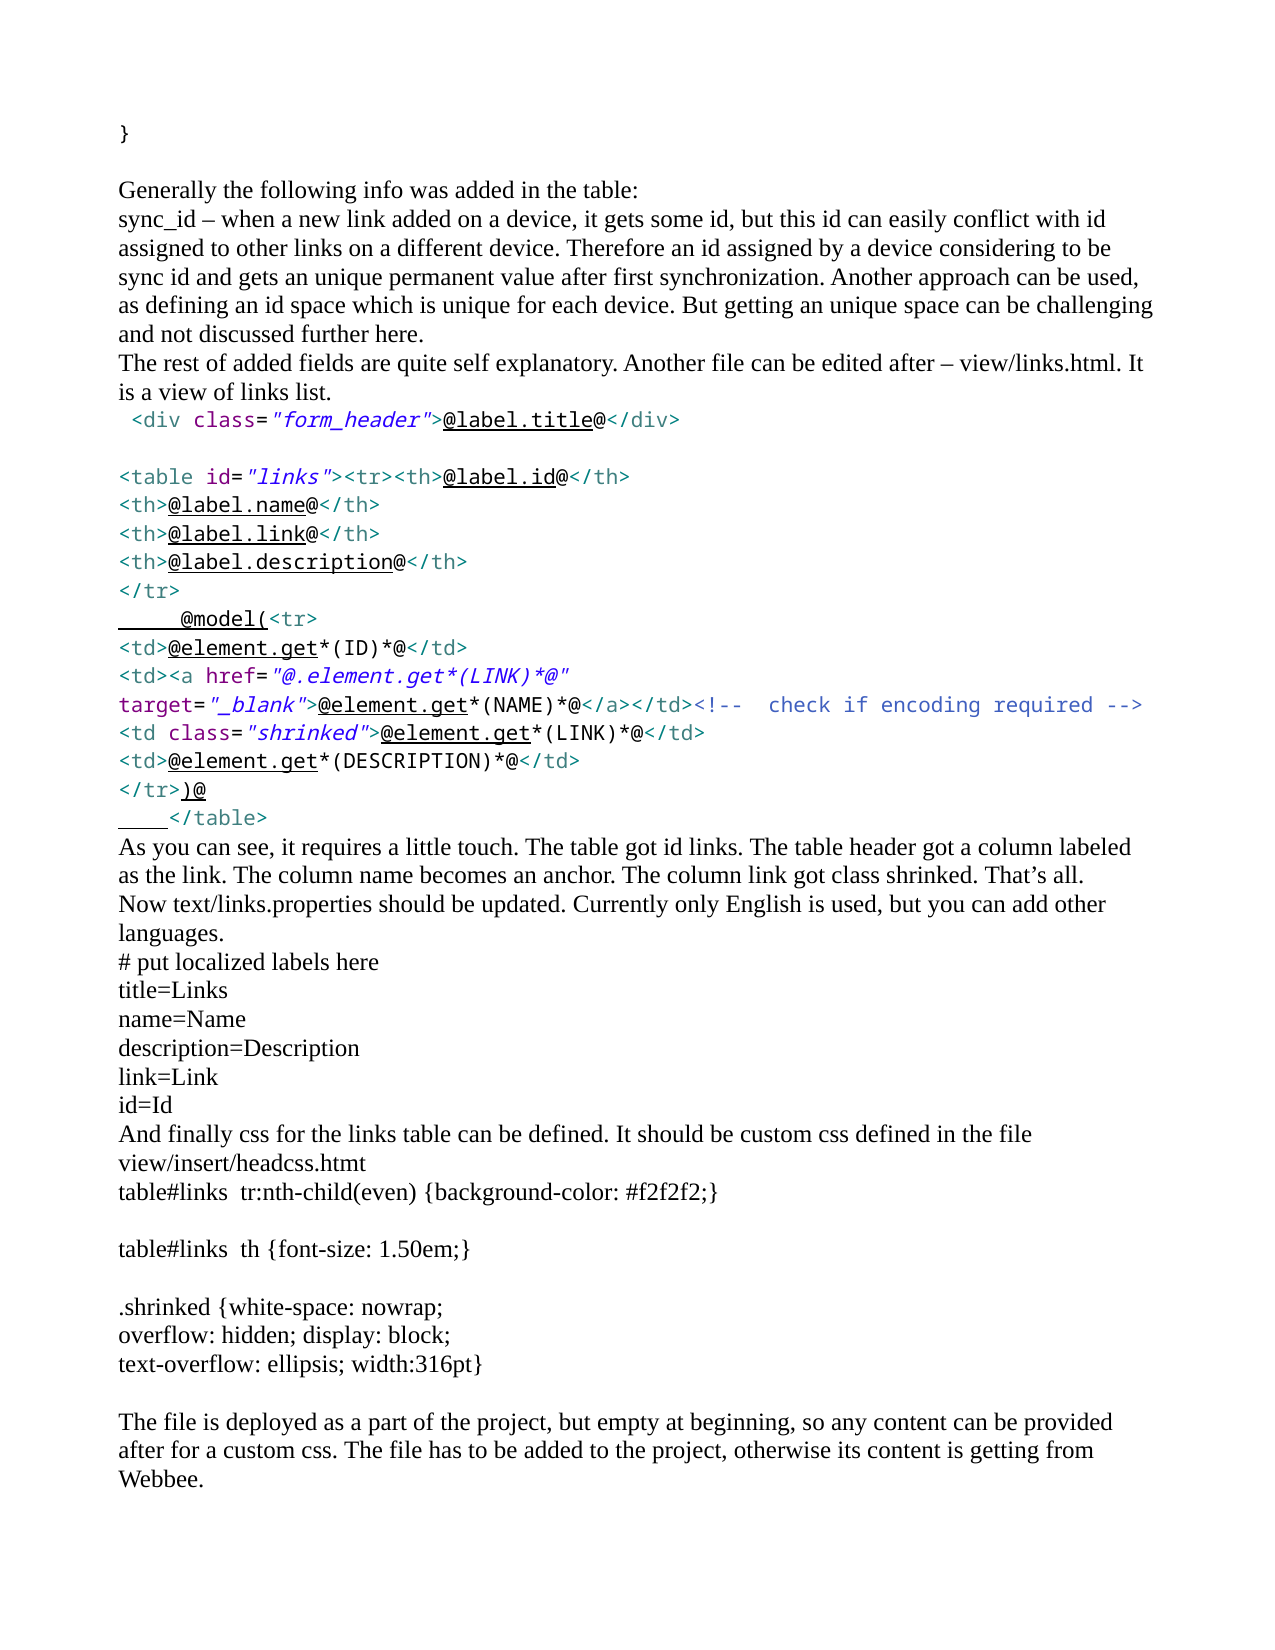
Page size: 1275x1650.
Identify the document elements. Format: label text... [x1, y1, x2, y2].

text <td class="shrinked">@element.get*(LINK)*@</td> [118, 718, 1157, 747]
text table#links tr:nth-child(even) {background-color: #f2f2f2;} [118, 1177, 1157, 1206]
text description=Description [118, 1033, 1157, 1062]
text <td>@element.get*(ID)*@</td> [118, 633, 1157, 661]
text Generally the following info was added in the table: [118, 175, 1157, 204]
text title=Links [118, 976, 1157, 1004]
text Now text/links.properties should be updated. Currently only English is used, but you can add other languages. [118, 889, 1157, 947]
text The file is deployed as a part of the project, but empty at beginning, so any content can be provided after for a custom css. The file has to be added to the project, otherwise its content is getting from Webbee. [118, 1407, 1157, 1493]
text And finally css for the links table can be defined. It should be custom css defined in the file view/insert/headcss.htmt [118, 1119, 1157, 1177]
text <td>@element.get*(DESCRIPTION)*@</td> [118, 747, 1157, 775]
text .shrinked {white-space: nowrap; [118, 1292, 1157, 1321]
text As you can see, it requires a little touch. The table got id links. The table header got a column labeled as the link. The column name becomes an anchor. The column link got class shrinked. That’s all. [118, 832, 1157, 889]
text <td><a href="@.element.get*(LINK)*@" target="_blank">@element.get*(NAME)*@</a></td><!-- check if encoding required --> [118, 661, 1157, 718]
text table#links th {font-size: 1.50em;} [118, 1234, 1157, 1263]
text @model(<tr> [118, 604, 1157, 633]
text # put localized labels here [118, 947, 1157, 976]
text <table id="links"><tr><th>@label.id@</th> [118, 462, 1157, 491]
text } [118, 118, 1157, 147]
text sync_id – when a new link added on a device, it gets some id, but this id can easily conflict with id assigned to other links on a different device. Therefore an id assigned by a device considering to be sync id and gets an unique permanent value after first synchronization. Another approach can be used, as defining an id space which is unique for each device. But getting an unique space can be challenging and not discussed further here. [118, 204, 1157, 348]
text link=Link [118, 1062, 1157, 1091]
text id=Id [118, 1091, 1157, 1119]
text overflow: hidden; display: block; [118, 1321, 1157, 1349]
text <th>@label.name@</th> [118, 491, 1157, 519]
text </table> [118, 803, 1157, 832]
text text-overflow: ellipsis; width:316pt} [118, 1349, 1157, 1378]
text name=Name [118, 1004, 1157, 1033]
text </tr> [118, 576, 1157, 604]
text </tr>)@ [118, 775, 1157, 803]
text <th>@label.link@</th> [118, 519, 1157, 547]
text <th>@label.description@</th> [118, 547, 1157, 576]
text <div class="form_header">@label.title@</div> [118, 405, 1157, 434]
text The rest of added fields are quite self explanatory. Another file can be edited after – view/links.html. It is a view of links list. [118, 348, 1157, 405]
